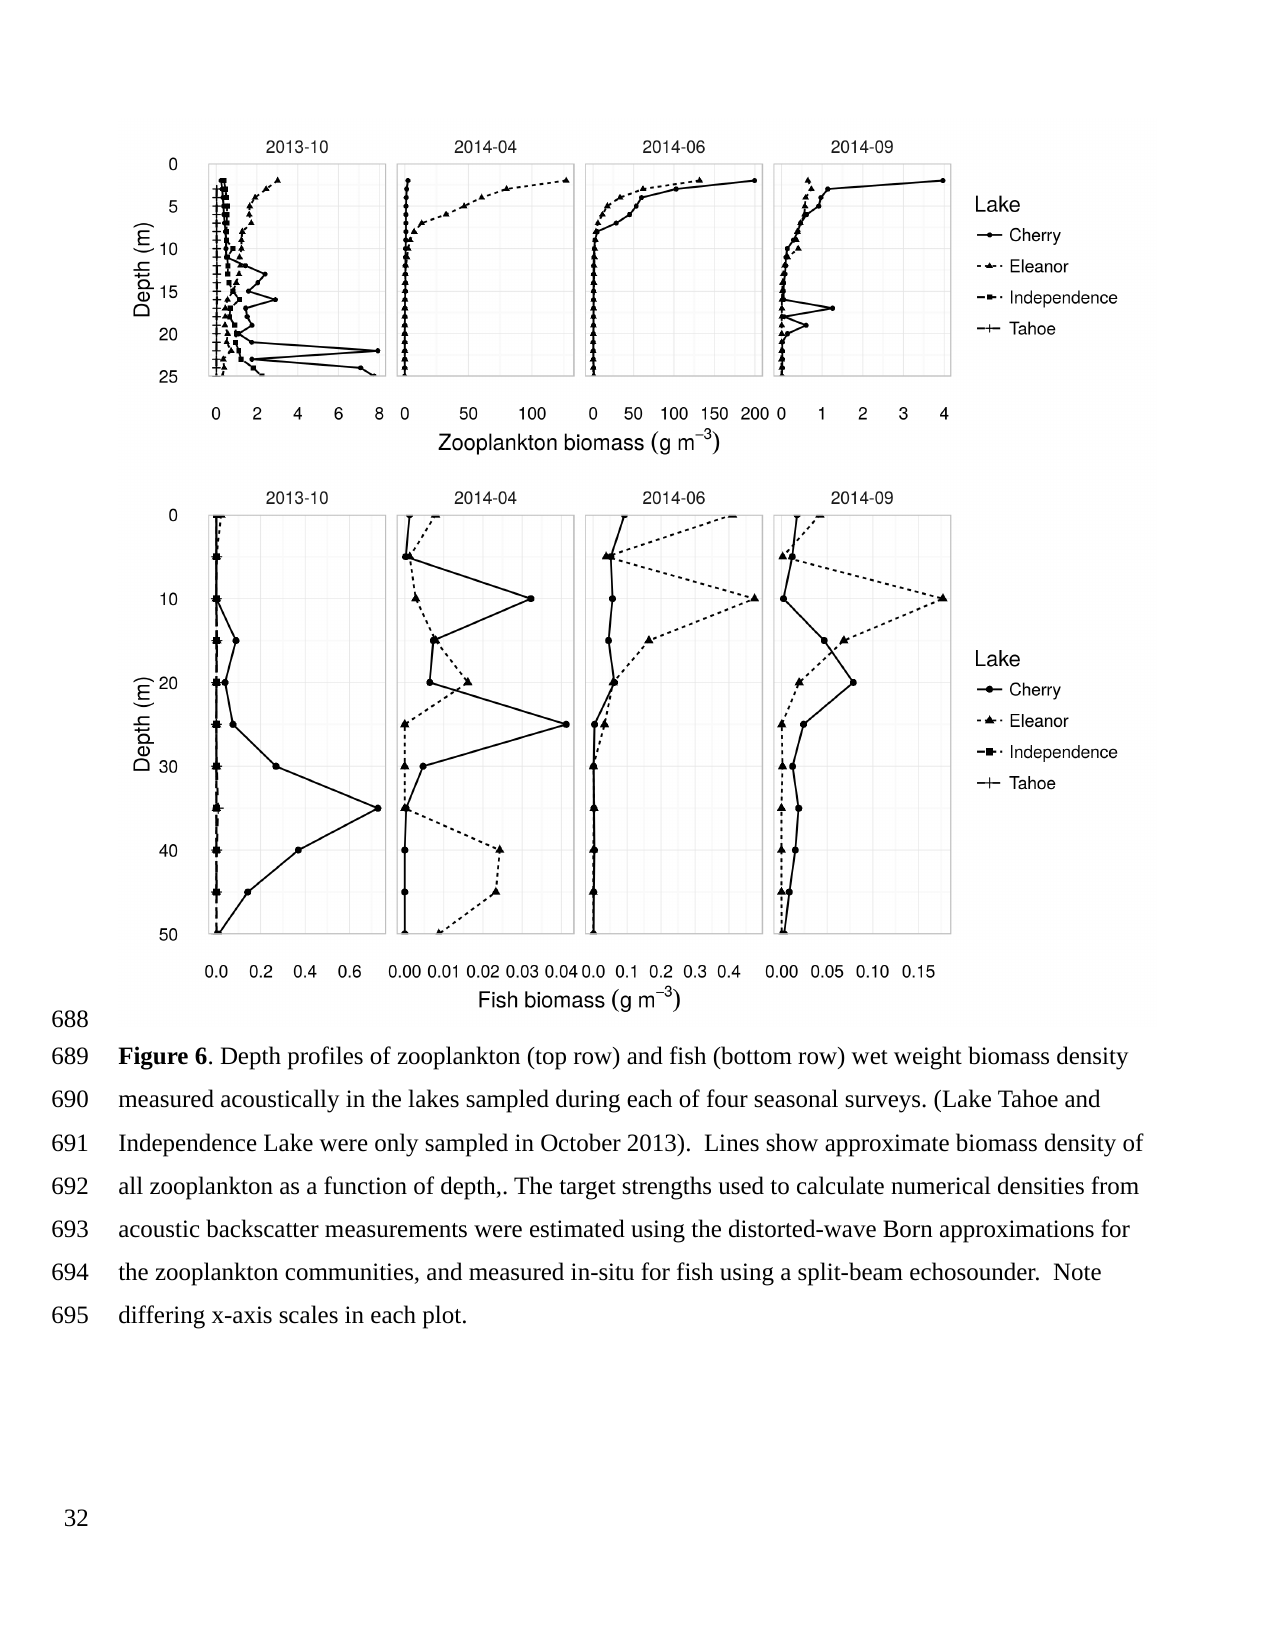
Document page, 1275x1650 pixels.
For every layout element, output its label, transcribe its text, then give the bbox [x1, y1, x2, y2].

text Figure 6. Depth profiles of zooplankton (top row) and fish (bottom row) wet weight biomass density measured acoustically in the lakes sampled during each of four seasonal surveys. (Lake Tahoe and Independence Lake were only sampled in October 2013). Lines show approximate biomass density of all zooplankton as a function of depth,. The target strengths used to calculate numerical densities from acoustic backscatter measurements were estimated using the distorted-wave Born approximations for the zooplankton communities, and measured in-situ for fish using a split-beam echosounder. Note differing x-axis scales in each plot. [118, 1041, 1157, 1329]
picture [118, 118, 1157, 1027]
